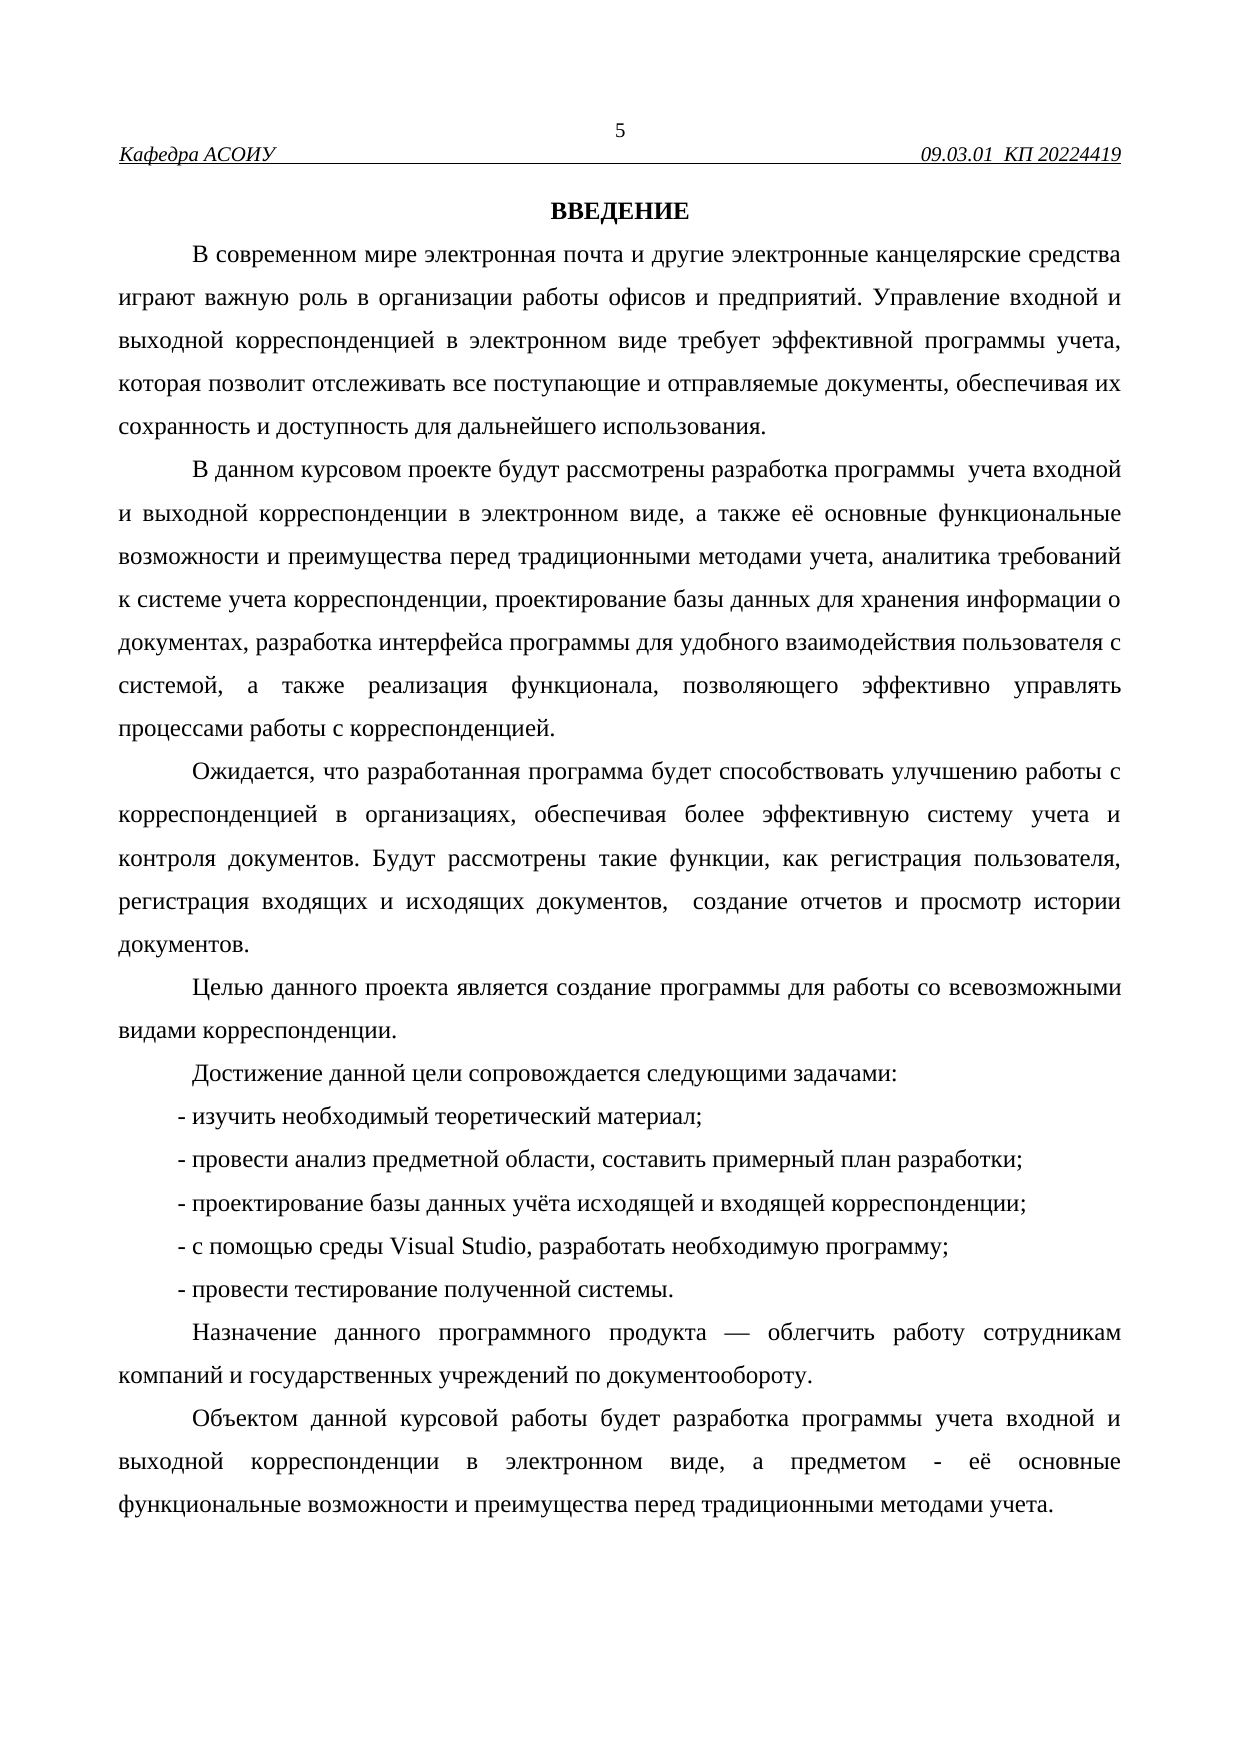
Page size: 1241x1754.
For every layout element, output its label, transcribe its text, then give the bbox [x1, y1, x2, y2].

text - с помощью среды Visual Studio, разработать необходимую программу; [118, 1231, 1122, 1259]
text - изучить необходимый теоретический материал; [118, 1101, 1122, 1130]
text Ожидается, что разработанная программа будет способствовать улучшению работы с корреспонденцией в организациях, обеспечивая более эффективную систему учета и контроля документов. Будут рассмотрены такие функции, как регистрация пользователя, регистрация входящих и исходящих документов, создание отчетов и просмотр истории документов. [118, 756, 1122, 958]
text Назначение данного программного продукта — облегчить работу сотрудникам компаний и государственных учреждений по документообороту. [118, 1317, 1122, 1389]
text - провести тестирование полученной системы. [118, 1274, 1122, 1303]
text Целью данного проекта является создание программы для работы со всевозможными видами корреспонденции. [118, 972, 1122, 1044]
subtitle ВВЕДЕНИЕ [118, 196, 1122, 224]
text - провести анализ предметной области, составить примерный план разработки; [118, 1144, 1122, 1173]
text В современном мире электронная почта и другие электронные канцелярские средства играют важную роль в организации работы офисов и предприятий. Управление входной и выходной корреспонденцией в электронном виде требует эффективной программы учета, которая позволит отслеживать все поступающие и отправляемые документы, обеспечивая их сохранность и доступность для дальнейшего использования. [118, 239, 1122, 440]
text - проектирование базы данных учёта исходящей и входящей корреспонденции; [118, 1188, 1122, 1216]
text В данном курсовом проекте будут рассмотрены разработка программы учета входной и выходной корреспонденции в электронном виде, а также её основные функциональные возможности и преимущества перед традиционными методами учета, аналитика требований к системе учета корреспонденции, проектирование базы данных для хранения информации о документах, разработка интерфейса программы для удобного взаимодействия пользователя с системой, а также реализация функционала, позволяющего эффективно управлять процессами работы с корреспонденцией. [118, 454, 1122, 742]
text Достижение данной цели сопровождается следующими задачами: [118, 1058, 1122, 1087]
text Объектом данной курсовой работы будет разработка программы учета входной и выходной корреспонденции в электронном виде, а предметом - её основные функциональные возможности и преимущества перед традиционными методами учета. [118, 1403, 1122, 1518]
